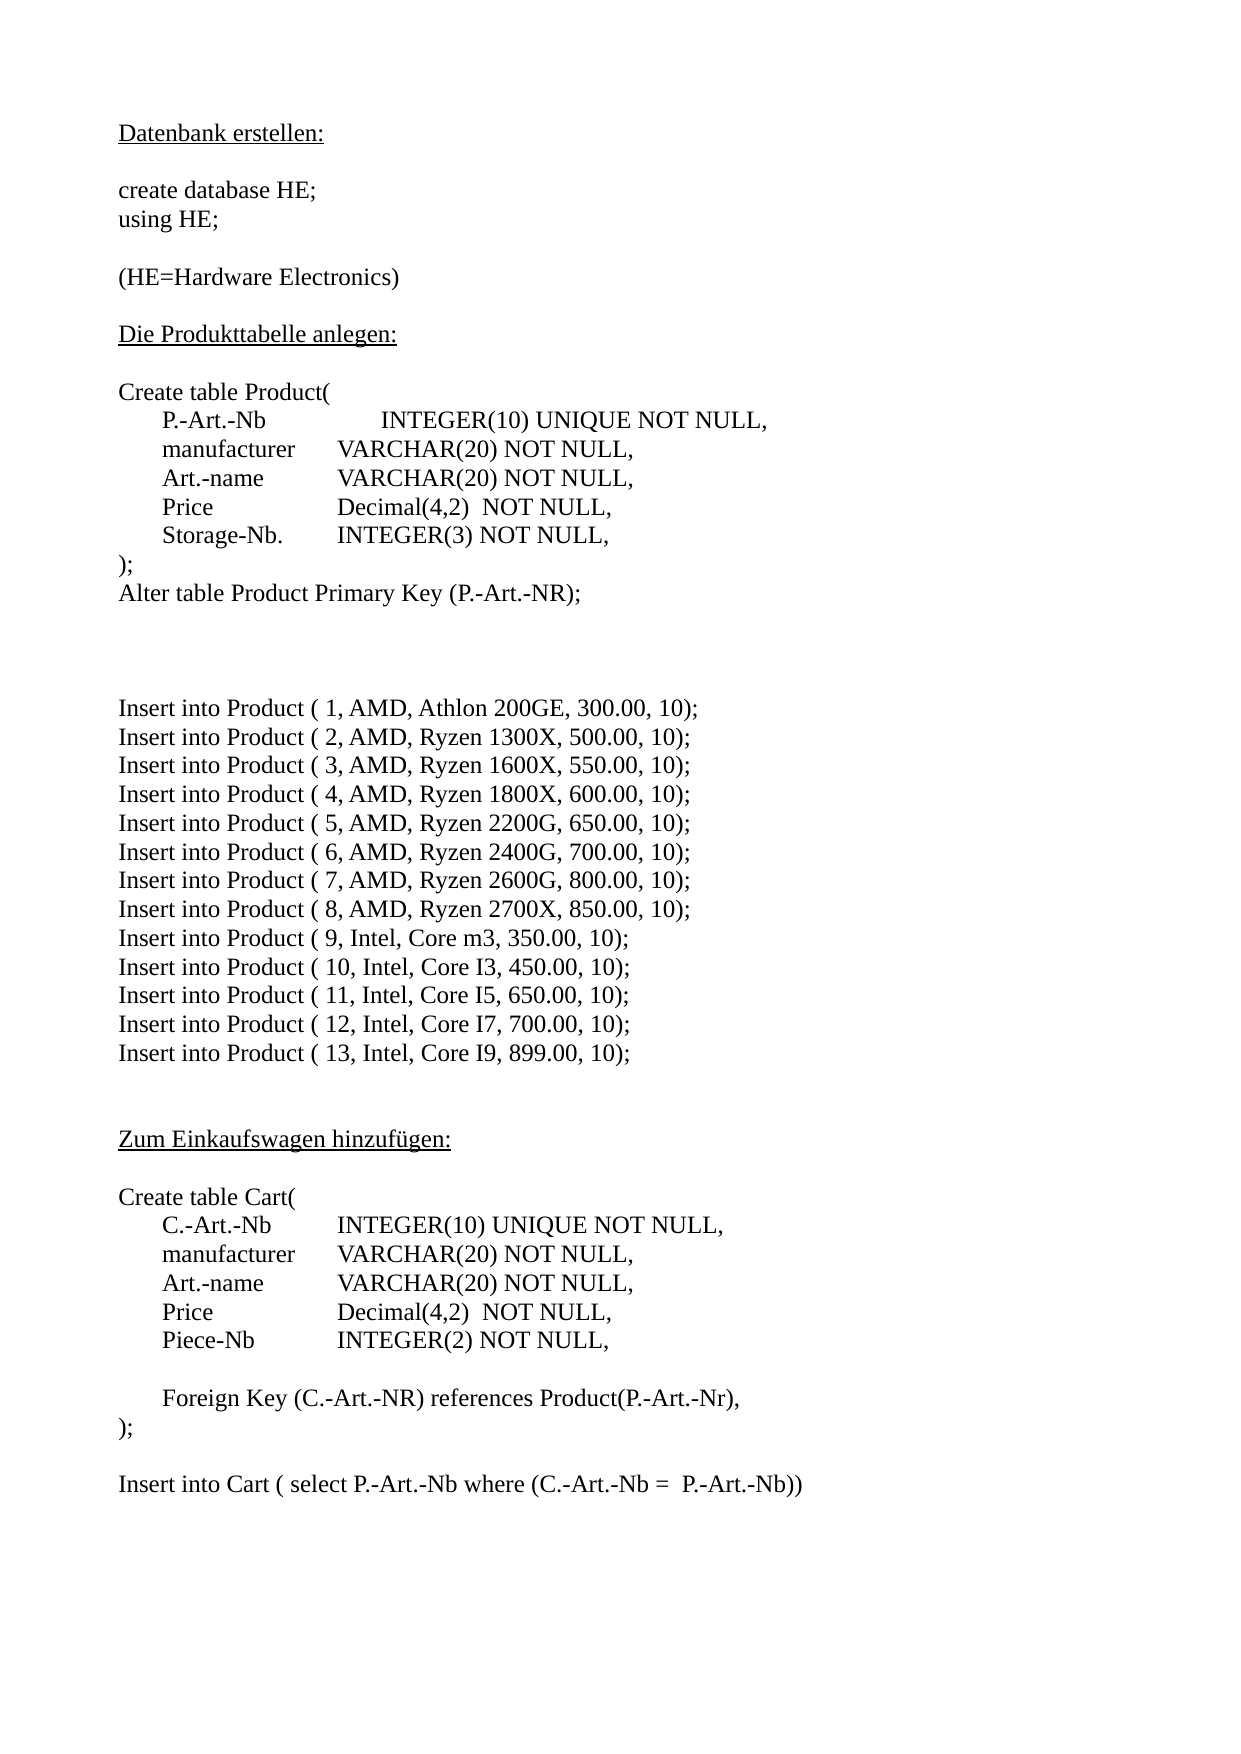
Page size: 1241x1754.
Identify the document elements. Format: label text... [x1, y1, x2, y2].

text Insert into Product ( 11, Intel, Core I5, 650.00, 10); [118, 981, 1122, 1009]
text Create table Cart( [118, 1182, 1122, 1211]
text Die Produkttabelle anlegen: [118, 319, 1122, 348]
text manufacturer VARCHAR(20) NOT NULL, [118, 1239, 1122, 1268]
text P.-Art.-Nb INTEGER(10) UNIQUE NOT NULL, [118, 406, 1122, 434]
text Insert into Product ( 1, AMD, Athlon 200GE, 300.00, 10); [118, 693, 1122, 722]
text (HE=Hardware Electronics) [118, 262, 1122, 291]
text Insert into Product ( 4, AMD, Ryzen 1800X, 600.00, 10); [118, 779, 1122, 808]
text Insert into Product ( 13, Intel, Core I9, 899.00, 10); [118, 1038, 1122, 1067]
text Foreign Key (C.-Art.-NR) references Product(P.-Art.-Nr), [118, 1383, 1122, 1412]
text Price Decimal(4,2) NOT NULL, [118, 492, 1122, 521]
text Insert into Product ( 9, Intel, Core m3, 350.00, 10); [118, 923, 1122, 952]
text Insert into Product ( 6, AMD, Ryzen 2400G, 700.00, 10); [118, 837, 1122, 866]
text Alter table Product Primary Key (P.-Art.-NR); [118, 578, 1122, 607]
text ); [118, 1412, 1122, 1441]
text Insert into Product ( 10, Intel, Core I3, 450.00, 10); [118, 952, 1122, 981]
text Piece-Nb INTEGER(2) NOT NULL, [118, 1326, 1122, 1354]
text Insert into Product ( 8, AMD, Ryzen 2700X, 850.00, 10); [118, 894, 1122, 923]
text Art.-name VARCHAR(20) NOT NULL, [118, 1268, 1122, 1297]
text manufacturer VARCHAR(20) NOT NULL, [118, 434, 1122, 463]
text Zum Einkaufswagen hinzufügen: [118, 1124, 1122, 1153]
text Insert into Product ( 2, AMD, Ryzen 1300X, 500.00, 10); [118, 722, 1122, 751]
text Insert into Product ( 5, AMD, Ryzen 2200G, 650.00, 10); [118, 808, 1122, 837]
text create database HE; [118, 176, 1122, 204]
text Storage-Nb. INTEGER(3) NOT NULL, [118, 521, 1122, 549]
text Insert into Product ( 3, AMD, Ryzen 1600X, 550.00, 10); [118, 751, 1122, 779]
text Insert into Cart ( select P.-Art.-Nb where (C.-Art.-Nb = P.-Art.-Nb)) [118, 1469, 1122, 1498]
text Insert into Product ( 7, AMD, Ryzen 2600G, 800.00, 10); [118, 866, 1122, 894]
text Datenbank erstellen: [118, 118, 1122, 147]
text Create table Product( [118, 377, 1122, 406]
text Art.-name VARCHAR(20) NOT NULL, [118, 463, 1122, 492]
text C.-Art.-Nb INTEGER(10) UNIQUE NOT NULL, [118, 1211, 1122, 1239]
text ); [118, 549, 1122, 578]
text Insert into Product ( 12, Intel, Core I7, 700.00, 10); [118, 1009, 1122, 1038]
text using HE; [118, 204, 1122, 233]
text Price Decimal(4,2) NOT NULL, [118, 1297, 1122, 1326]
